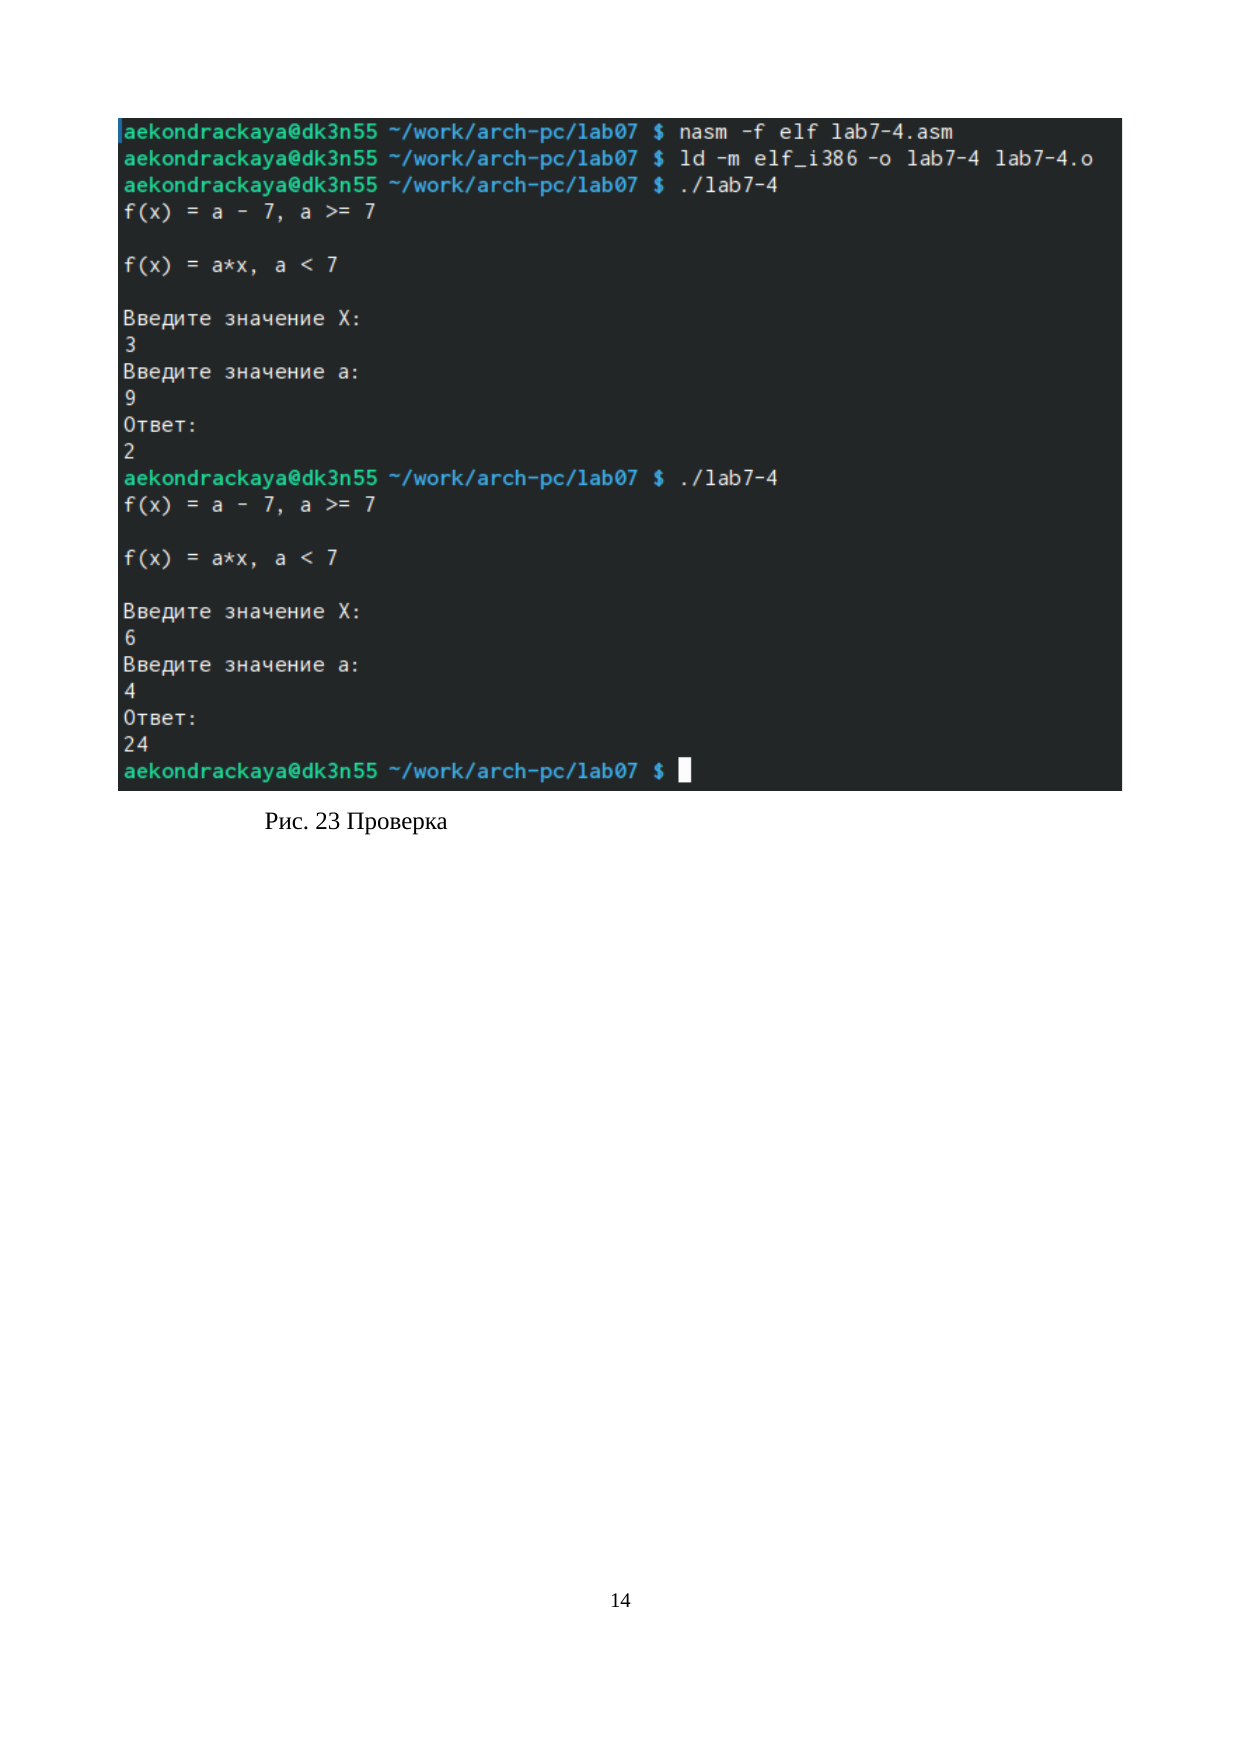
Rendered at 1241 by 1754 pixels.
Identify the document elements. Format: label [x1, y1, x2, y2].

picture [118, 118, 1123, 791]
